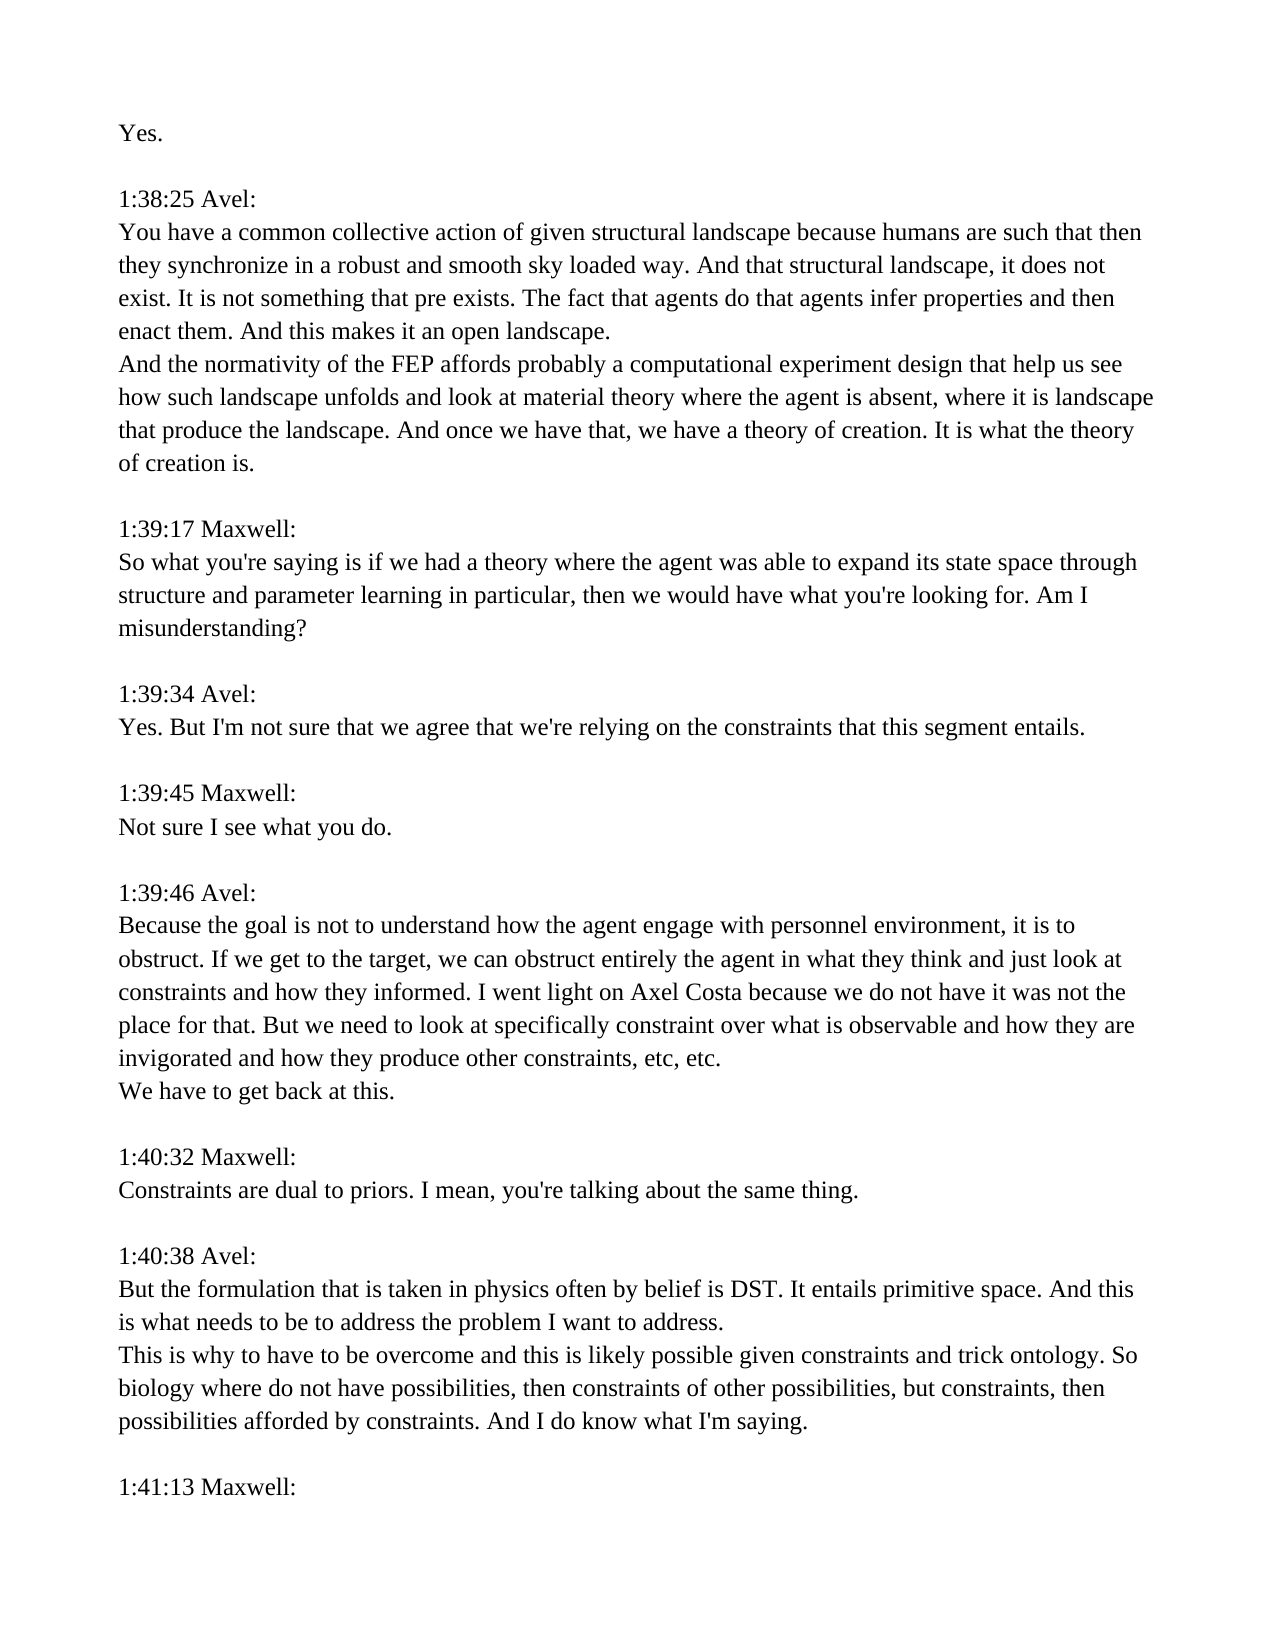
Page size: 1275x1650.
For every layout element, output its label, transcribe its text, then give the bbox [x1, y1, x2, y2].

text 1:40:32 Maxwell: [118, 1142, 1157, 1171]
text Yes. But I'm not sure that we agree that we're relying on the constraints that this segment entails. [118, 712, 1157, 741]
text Not sure I see what you do. [118, 812, 1157, 840]
text So what you're saying is if we had a theory where the agent was able to expand its state space through structure and parameter learning in particular, then we would have what you're looking for. Am I misunderstanding? [118, 547, 1157, 642]
text 1:39:45 Maxwell: [118, 778, 1157, 807]
text We have to get back at this. [118, 1076, 1157, 1104]
text 1:39:17 Maxwell: [118, 514, 1157, 543]
text Constraints are dual to priors. I mean, you're talking about the same thing. [118, 1175, 1157, 1203]
text But the formulation that is taken in physics often by belief is DST. It entails primitive space. And this is what needs to be to address the problem I want to address. [118, 1274, 1157, 1336]
text Because the goal is not to understand how the agent engage with personnel environment, it is to obstruct. If we get to the target, we can obstruct entirely the agent in what they think and just look at constraints and how they informed. I went light on Axel Costa because we do not have it was not the place for that. But we need to look at specifically constraint over what is observable and how they are invigorated and how they produce other constraints, etc, etc. [118, 911, 1157, 1071]
text Yes. [118, 118, 1157, 147]
text This is why to have to be overcome and this is likely possible given constraints and trick ontology. So biology where do not have possibilities, then constraints of other possibilities, but constraints, then possibilities afforded by constraints. And I do know what I'm saying. [118, 1340, 1157, 1435]
text You have a common collective action of given structural landscape because humans are such that then they synchronize in a robust and smooth sky loaded way. And that structural landscape, it does not exist. It is not something that pre exists. The fact that agents do that agents infer properties and then enact them. And this makes it an open landscape. [118, 217, 1157, 345]
text And the normativity of the FEP affords probably a computational experiment design that help us see how such landscape unfolds and look at material theory where the agent is absent, where it is landscape that produce the landscape. And once we have that, we have a theory of creation. It is what the theory of creation is. [118, 349, 1157, 477]
text 1:41:13 Maxwell: [118, 1472, 1157, 1501]
text 1:38:25 Avel: [118, 184, 1157, 213]
text 1:39:34 Avel: [118, 679, 1157, 708]
text 1:40:38 Avel: [118, 1241, 1157, 1269]
text 1:39:46 Avel: [118, 878, 1157, 906]
